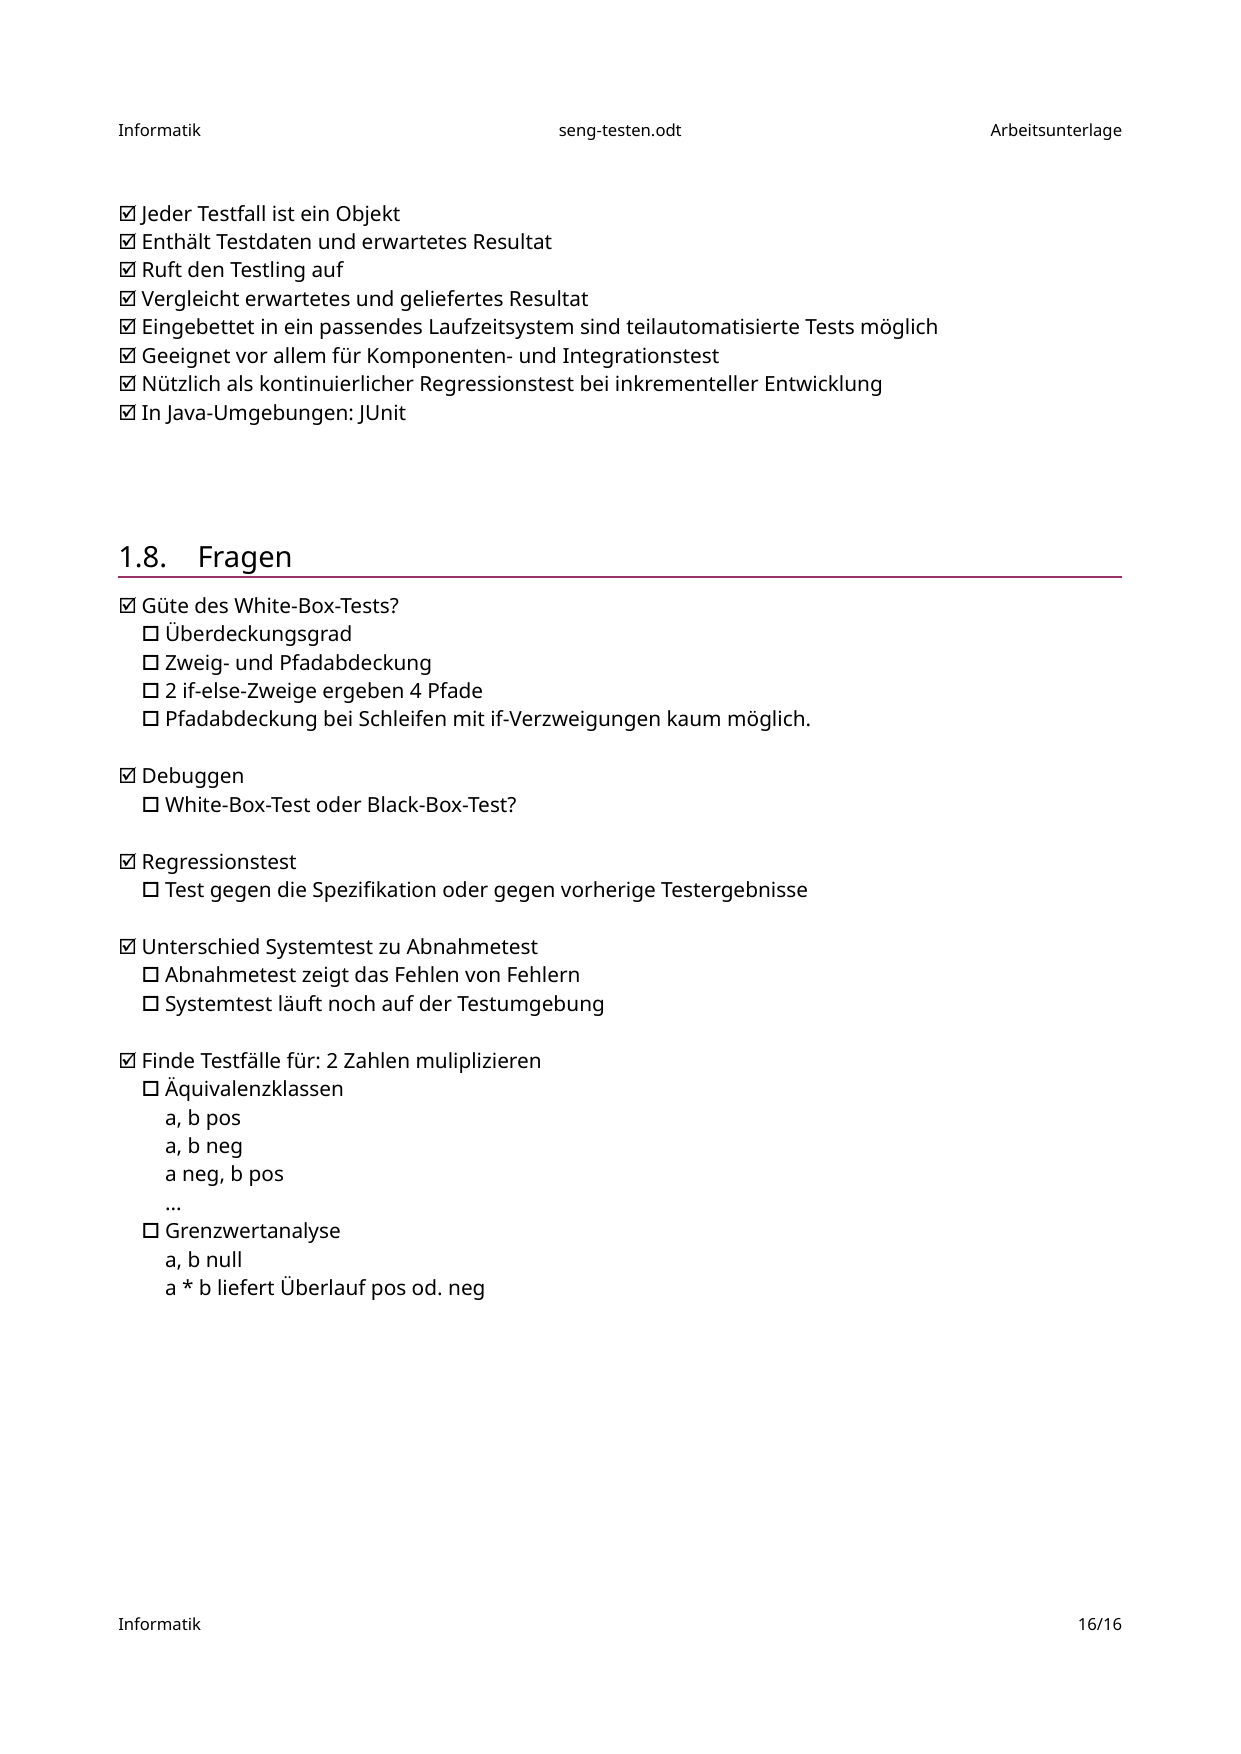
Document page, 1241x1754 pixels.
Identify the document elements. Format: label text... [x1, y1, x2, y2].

list Nützlich als kontinuierlicher Regressionstest bei inkrementeller Entwicklung [118, 369, 1122, 398]
subtitle Fragen [118, 537, 1122, 576]
list Test gegen die Spezifikation oder gegen vorherige Testergebnisse [141, 875, 1122, 932]
list Vergleicht erwartetes und geliefertes Resultat [118, 284, 1122, 312]
list Grenzwertanalyse a, b null a * b liefert Überlauf pos od. neg [141, 1216, 1122, 1302]
list Regressionstest [118, 847, 1122, 875]
list Güte des White-Box-Tests? [118, 591, 1122, 619]
list In Java-Umgebungen: JUnit [118, 398, 1122, 426]
list 2 if-else-Zweige ergeben 4 Pfade [141, 676, 1122, 704]
list Unterschied Systemtest zu Abnahmetest [118, 932, 1122, 961]
list Zweig- und Pfadabdeckung [141, 648, 1122, 676]
list Systemtest läuft noch auf der Testumgebung [141, 989, 1122, 1046]
list White-Box-Test oder Black-Box-Test? [141, 790, 1122, 847]
list Überdeckungsgrad [141, 619, 1122, 648]
list Eingebettet in ein passendes Laufzeitsystem sind teilautomatisierte Tests möglich [118, 312, 1122, 341]
list Abnahmetest zeigt das Fehlen von Fehlern [141, 961, 1122, 989]
list Geeignet vor allem für Komponenten- und Integrationstest [118, 341, 1122, 369]
list Pfadabdeckung bei Schleifen mit if-Verzweigungen kaum möglich. [141, 704, 1122, 761]
list Ruft den Testling auf [118, 256, 1122, 284]
list Jeder Testfall ist ein Objekt [118, 199, 1122, 227]
list Äquivalenzklassen a, b pos a, b neg a neg, b pos ... [141, 1074, 1122, 1216]
list Debuggen [118, 761, 1122, 790]
list Finde Testfälle für: 2 Zahlen muliplizieren [118, 1046, 1122, 1074]
list Enthält Testdaten und erwartetes Resultat [118, 227, 1122, 256]
